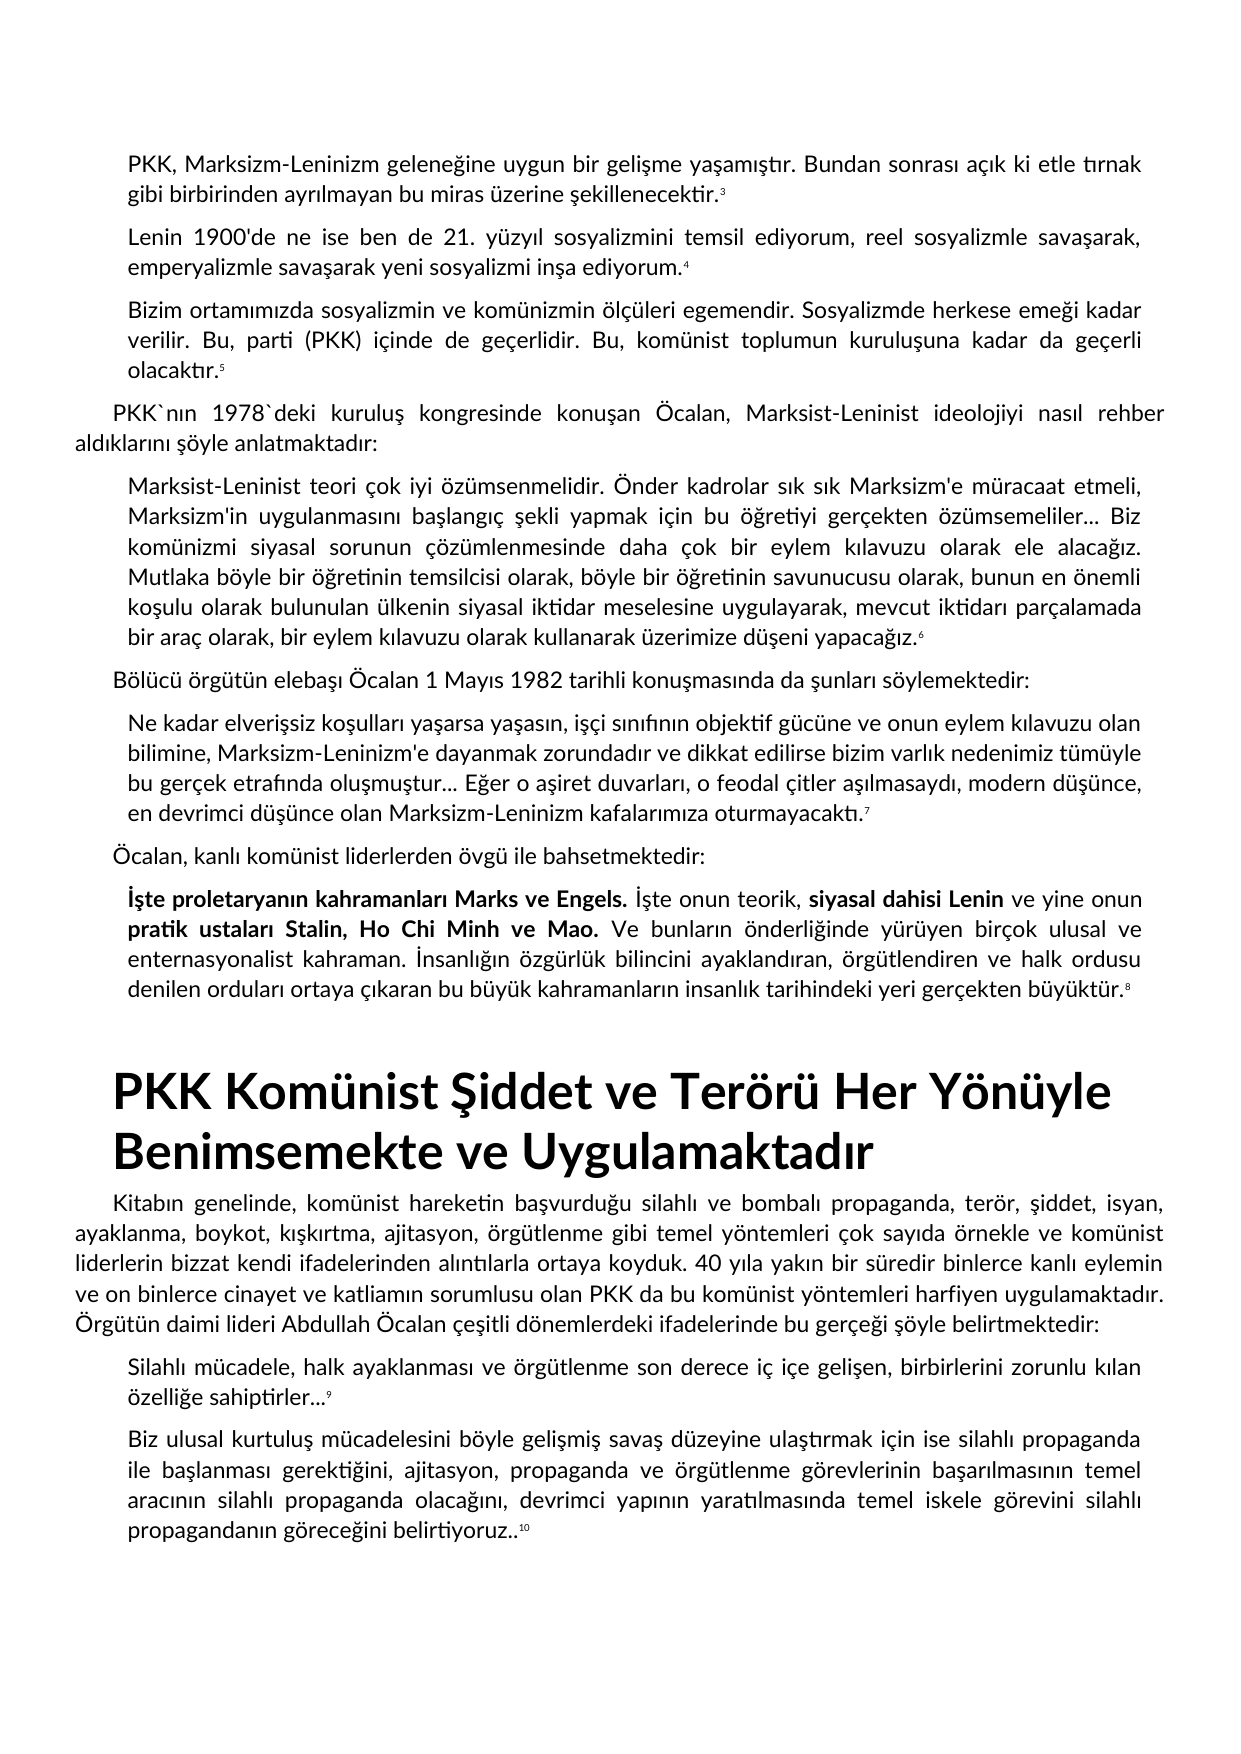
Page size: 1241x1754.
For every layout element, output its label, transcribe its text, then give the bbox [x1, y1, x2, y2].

text PKK, Marksizm-Leninizm geleneğine uygun bir gelişme yaşamıştır. Bundan sonrası açık ki etle tırnak gibi birbirinden ayrılmayan bu miras üzerine şekillenecektir.3 [127, 150, 1143, 208]
text İşte proletaryanın kahramanları Marks ve Engels. İşte onun teorik, siyasal dahisi Lenin ve yine onun pratik ustaları Stalin, Ho Chi Minh ve Mao. Ve bunların önderliğinde yürüyen birçok ulusal ve enternasyonalist kahraman. İnsanlığın özgürlük bilincini ayaklandıran, örgütlendiren ve halk ordusu denilen orduları ortaya çıkaran bu büyük kahramanların insanlık tarihindeki yeri gerçekten büyüktür.8 [127, 884, 1143, 1002]
text Biz ulusal kurtuluş mücadelesini böyle gelişmiş savaş düzeyine ulaştırmak için ise silahlı propaganda ile başlanması gerektiğini, ajitasyon, propaganda ve örgütlenme görevlerinin başarılmasının temel aracının silahlı propaganda olacağını, devrimci yapının yaratılmasında temel iskele görevini silahlı propagandanın göreceğini belirtiyoruz..10 [127, 1425, 1143, 1543]
text Lenin 1900'de ne ise ben de 21. yüzyıl sosyalizmini temsil ediyorum, reel sosyalizmle savaşarak, emperyalizmle savaşarak yeni sosyalizmi inşa ediyorum.4 [127, 223, 1143, 281]
text Silahlı mücadele, halk ayaklanması ve örgütlenme son derece iç içe gelişen, birbirlerini zorunlu kılan özelliğe sahiptirler...9 [127, 1352, 1143, 1410]
text Öcalan, kanlı komünist liderlerden övgü ile bahsetmektedir: [75, 842, 1165, 869]
subtitle PKK Komünist Şiddet ve Terörü Her Yönüyle Benimsemekte ve Uygulamaktadır [112, 1060, 1165, 1180]
text Bizim ortamımızda sosyalizmin ve komünizmin ölçüleri egemendir. Sosyalizmde herkese emeği kadar verilir. Bu, parti (PKK) içinde de geçerlidir. Bu, komünist toplumun kuruluşuna kadar da geçerli olacaktır.5 [127, 296, 1143, 384]
text Bölücü örgütün elebaşı Öcalan 1 Mayıs 1982 tarihli konuşmasında da şunları söylemektedir: [75, 666, 1165, 693]
text Ne kadar elverişsiz koşulları yaşarsa yaşasın, işçi sınıfının objektif gücüne ve onun eylem kılavuzu olan bilimine, Marksizm-Leninizm'e dayanmak zorundadır ve dikkat edilirse bizim varlık nedenimiz tümüyle bu gerçek etrafında oluşmuştur... Eğer o aşiret duvarları, o feodal çitler aşılmasaydı, modern düşünce, en devrimci düşünce olan Marksizm-Leninizm kafalarımıza oturmayacaktı.7 [127, 708, 1143, 826]
text PKK`nın 1978`deki kuruluş kongresinde konuşan Öcalan, Marksist-Leninist ideolojiyi nasıl rehber aldıklarını şöyle anlatmaktadır: [75, 399, 1165, 457]
text Marksist-Leninist teori çok iyi özümsenmelidir. Önder kadrolar sık sık Marksizm'e müracaat etmeli, Marksizm'in uygulanmasını başlangıç şekli yapmak için bu öğretiyi gerçekten özümsemeliler... Biz komünizmi siyasal sorunun çözümlenmesinde daha çok bir eylem kılavuzu olarak ele alacağız. Mutlaka böyle bir öğretinin temsilcisi olarak, böyle bir öğretinin savunucusu olarak, bunun en önemli koşulu olarak bulunulan ülkenin siyasal iktidar meselesine uygulayarak, mevcut iktidarı parçalamada bir araç olarak, bir eylem kılavuzu olarak kullanarak üzerimize düşeni yapacağız.6 [127, 472, 1143, 650]
text Kitabın genelinde, komünist hareketin başvurduğu silahlı ve bombalı propaganda, terör, şiddet, isyan, ayaklanma, boykot, kışkırtma, ajitasyon, örgütlenme gibi temel yöntemleri çok sayıda örnekle ve komünist liderlerin bizzat kendi ifadelerinden alıntılarla ortaya koyduk. 40 yıla yakın bir süredir binlerce kanlı eylemin ve on binlerce cinayet ve katliamın sorumlusu olan PKK da bu komünist yöntemleri harfiyen uygulamaktadır. Örgütün daimi lideri Abdullah Öcalan çeşitli dönemlerdeki ifadelerinde bu gerçeği şöyle belirtmektedir: [75, 1189, 1165, 1337]
